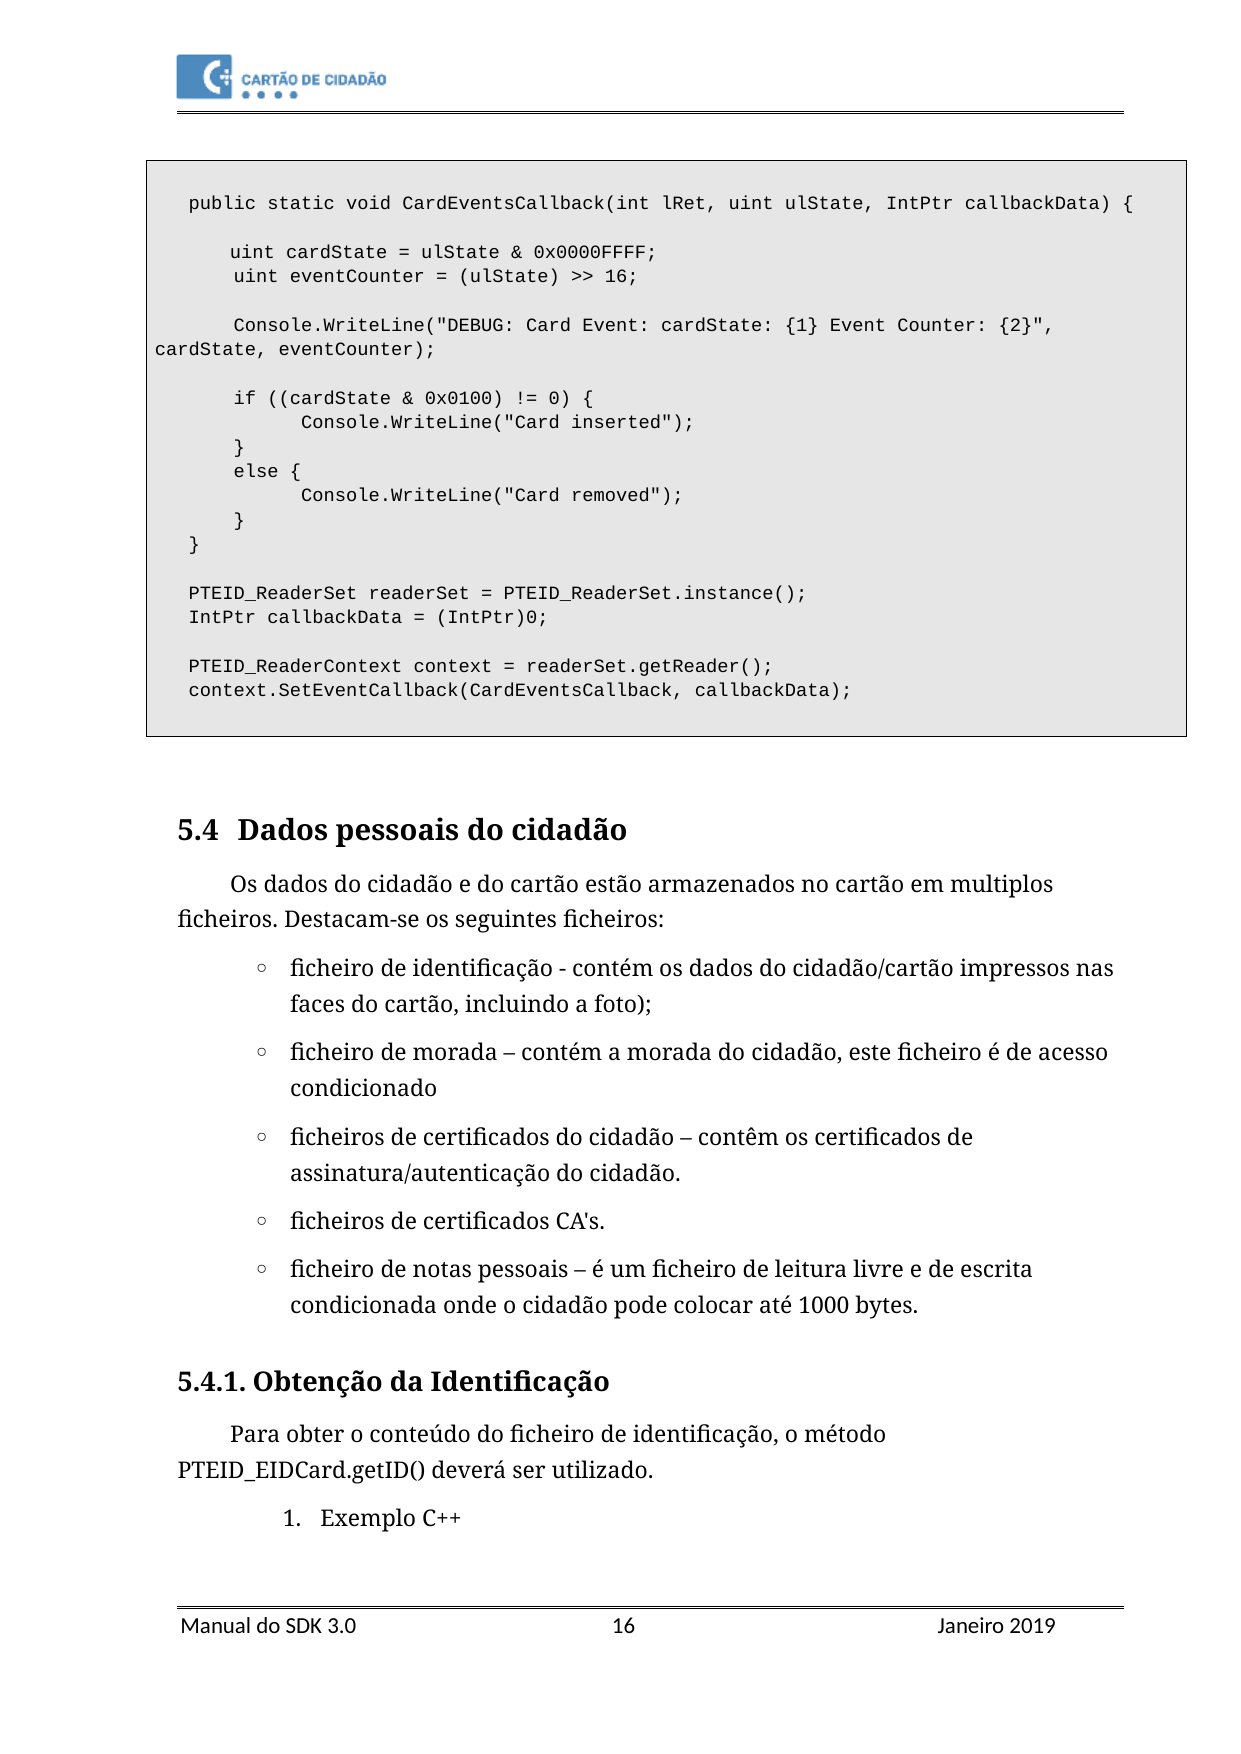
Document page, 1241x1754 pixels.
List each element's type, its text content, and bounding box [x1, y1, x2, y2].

list Exemplo C++ [283, 1502, 1124, 1533]
text } [154, 437, 1178, 459]
text if ((cardState & 0x0100) != 0) { [154, 389, 1178, 410]
text Console.WriteLine("DEBUG: Card Event: cardState: {1} Event Counter: {2}", cardState, eventCounter); [154, 316, 1178, 361]
subtitle Obtenção da Identificação [177, 1363, 1124, 1400]
list ficheiro de notas pessoais – é um ficheiro de leitura livre e de escrita condicionada onde o cidadão pode colocar até 1000 bytes. [252, 1253, 1124, 1321]
text PTEID_ReaderSet readerSet = PTEID_ReaderSet.instance(); [154, 584, 1178, 605]
text } [154, 511, 1178, 532]
text Console.WriteLine("Card removed"); [154, 486, 1178, 507]
text uint cardState = ulState & 0x0000FFFF; [154, 242, 1178, 264]
text } [154, 535, 1178, 556]
text Para obter o conteúdo do ficheiro de identificação, o método PTEID_EIDCard.getID() deverá ser utilizado. [177, 1418, 1124, 1485]
text Os dados do cidadão e do cartão estão armazenados no cartão em multiplos ficheiros. Destacam-se os seguintes ficheiros: [177, 867, 1124, 935]
subtitle Dados pessoais do cidadão [177, 809, 1124, 849]
list ficheiros de certificados CA's. [252, 1205, 1124, 1236]
text context.SetEventCallback(CardEventsCallback, callbackData); [154, 681, 1178, 702]
text IntPtr callbackData = (IntPtr)0; [154, 608, 1178, 629]
text uint eventCounter = (ulState) >> 16; [154, 267, 1178, 288]
list ficheiro de identificação - contém os dados do cidadão/cartão impressos nas faces do cartão, incluindo a foto); [252, 952, 1124, 1019]
text else { [154, 462, 1178, 483]
text PTEID_ReaderContext context = readerSet.getReader(); [154, 657, 1178, 678]
text Console.WriteLine("Card inserted"); [154, 413, 1178, 434]
list ficheiro de morada – contém a morada do cidadão, este ficheiro é de acesso condicionado [252, 1036, 1124, 1103]
list ficheiros de certificados do cidadão – contêm os certificados de assinatura/autenticação do cidadão. [252, 1121, 1124, 1188]
picture [174, 49, 428, 106]
text public static void CardEventsCallback(int lRet, uint ulState, IntPtr callbackData) { [154, 194, 1178, 215]
